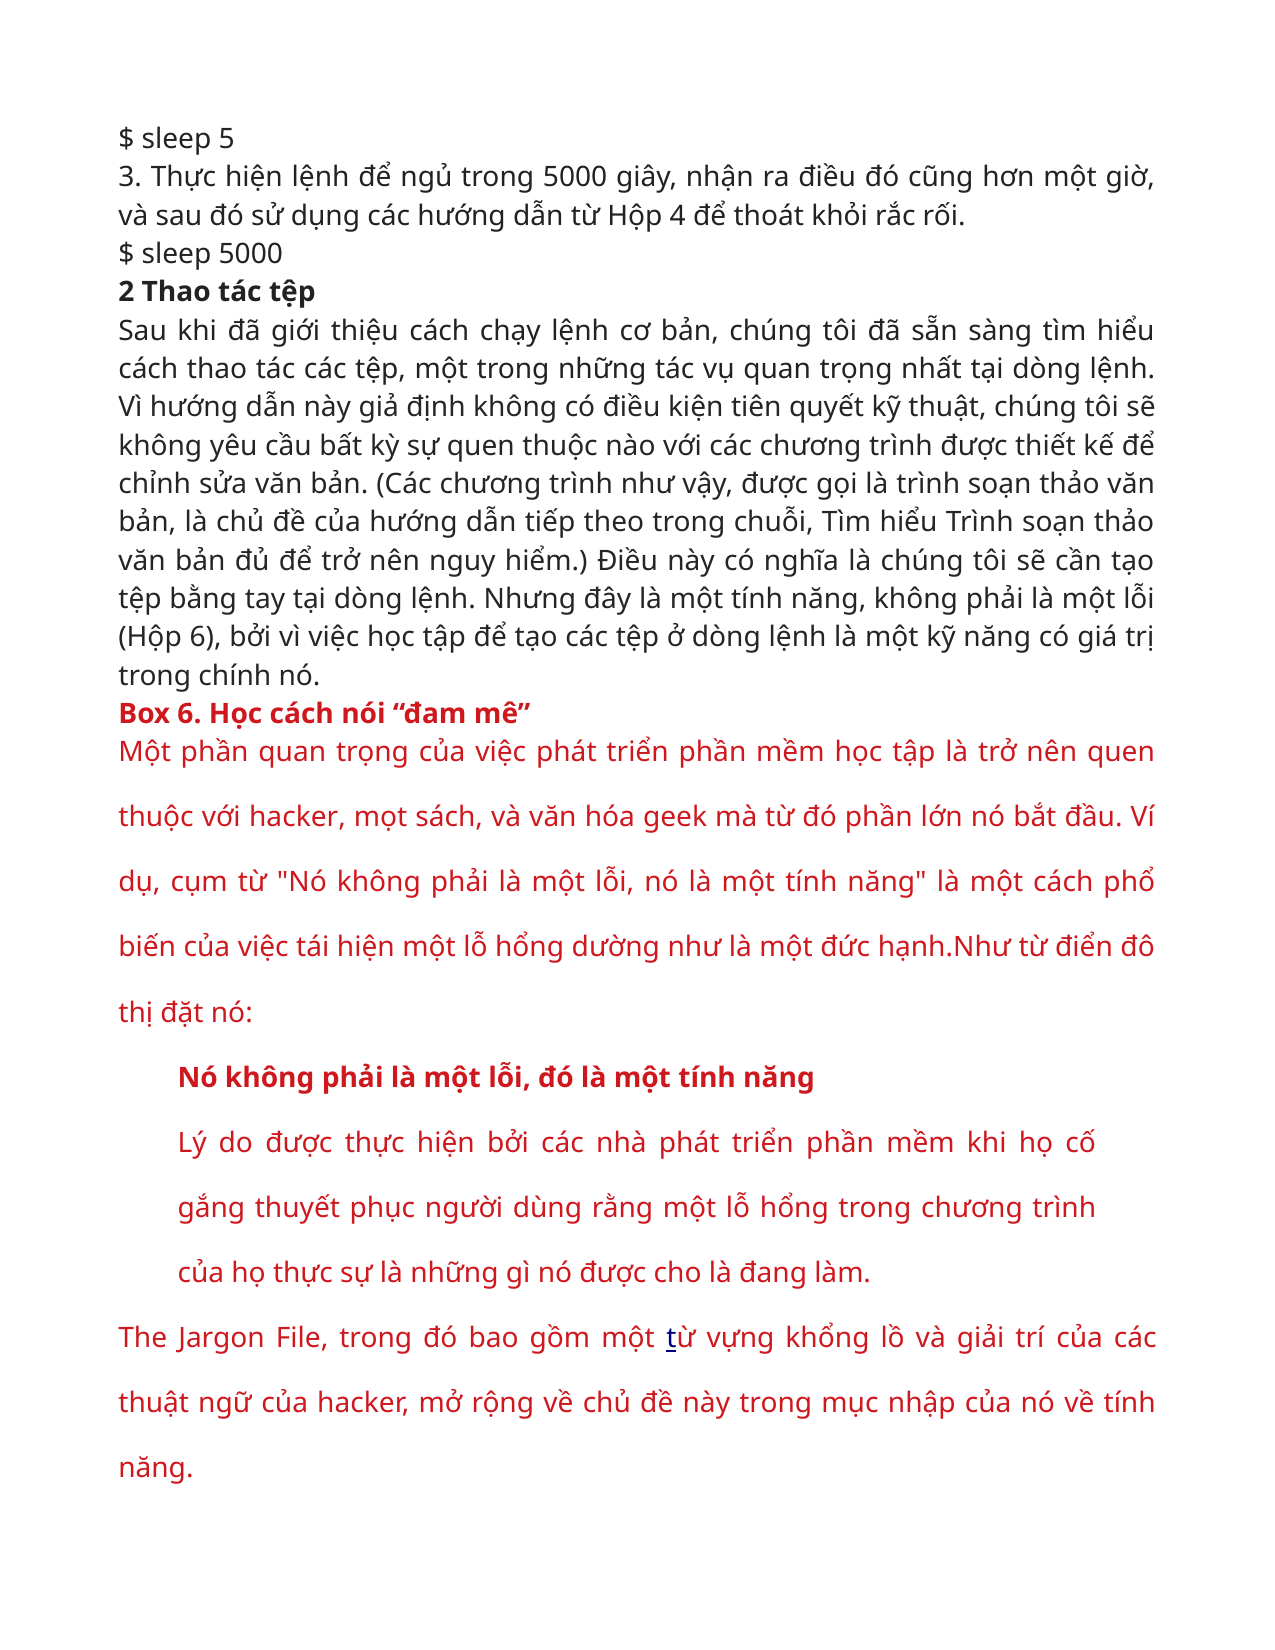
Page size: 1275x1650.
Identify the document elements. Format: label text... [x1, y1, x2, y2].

text Nó không phải là một lỗi, đó là một tính năng [177, 1057, 1098, 1095]
text Sau khi đã giới thiệu cách chạy lệnh cơ bản, chúng tôi đã sẵn sàng tìm hiểu cách thao tác các tệp, một trong những tác vụ quan trọng nhất tại dòng lệnh. Vì hướng dẫn này giả định không có điều kiện tiên quyết kỹ thuật, chúng tôi sẽ không yêu cầu bất kỳ sự quen thuộc nào với các chương trình được thiết kế để chỉnh sửa văn bản. (Các chương trình như vậy, được gọi là trình soạn thảo văn bản, là chủ đề của hướng dẫn tiếp theo trong chuỗi, Tìm hiểu Trình soạn thảo văn bản đủ để trở nên nguy hiểm.) Điều này có nghĩa là chúng tôi sẽ cần tạo tệp bằng tay tại dòng lệnh. Nhưng đây là một tính năng, không phải là một lỗi (Hộp 6), bởi vì việc học tập để tạo các tệp ở dòng lệnh là một kỹ năng có giá trị trong chính nó. [118, 310, 1157, 693]
text $ sleep 5000 [118, 233, 1157, 271]
text 3. Thực hiện lệnh để ngủ trong 5000 giây, nhận ra điều đó cũng hơn một giờ, và sau đó sử dụng các hướng dẫn từ Hộp 4 để thoát khỏi rắc rối. [118, 156, 1157, 233]
text 2 Thao tác tệp [118, 271, 1157, 310]
text Một phần quan trọng của việc phát triển phần mềm học tập là trở nên quen thuộc với hacker, mọt sách, và văn hóa geek mà từ đó phần lớn nó bắt đầu. Ví dụ, cụm từ "Nó không phải là một lỗi, nó là một tính năng" là một cách phổ biến của việc tái hiện một lỗ hổng dường như là một đức hạnh.Như từ điển đô thị đặt nó: [118, 731, 1157, 1030]
text Lý do được thực hiện bởi các nhà phát triển phần mềm khi họ cố gắng thuyết phục người dùng rằng một lỗ hổng trong chương trình của họ thực sự là những gì nó được cho là đang làm. [177, 1122, 1098, 1291]
text The Jargon File, trong đó bao gồm một từ vựng khổng lồ và giải trí của các thuật ngữ của hacker, mở rộng về chủ đề này trong mục nhập của nó về tính năng. [118, 1317, 1157, 1486]
text Box 6. Học cách nói “đam mê” [118, 693, 1157, 731]
text $ sleep 5 [118, 118, 1157, 156]
